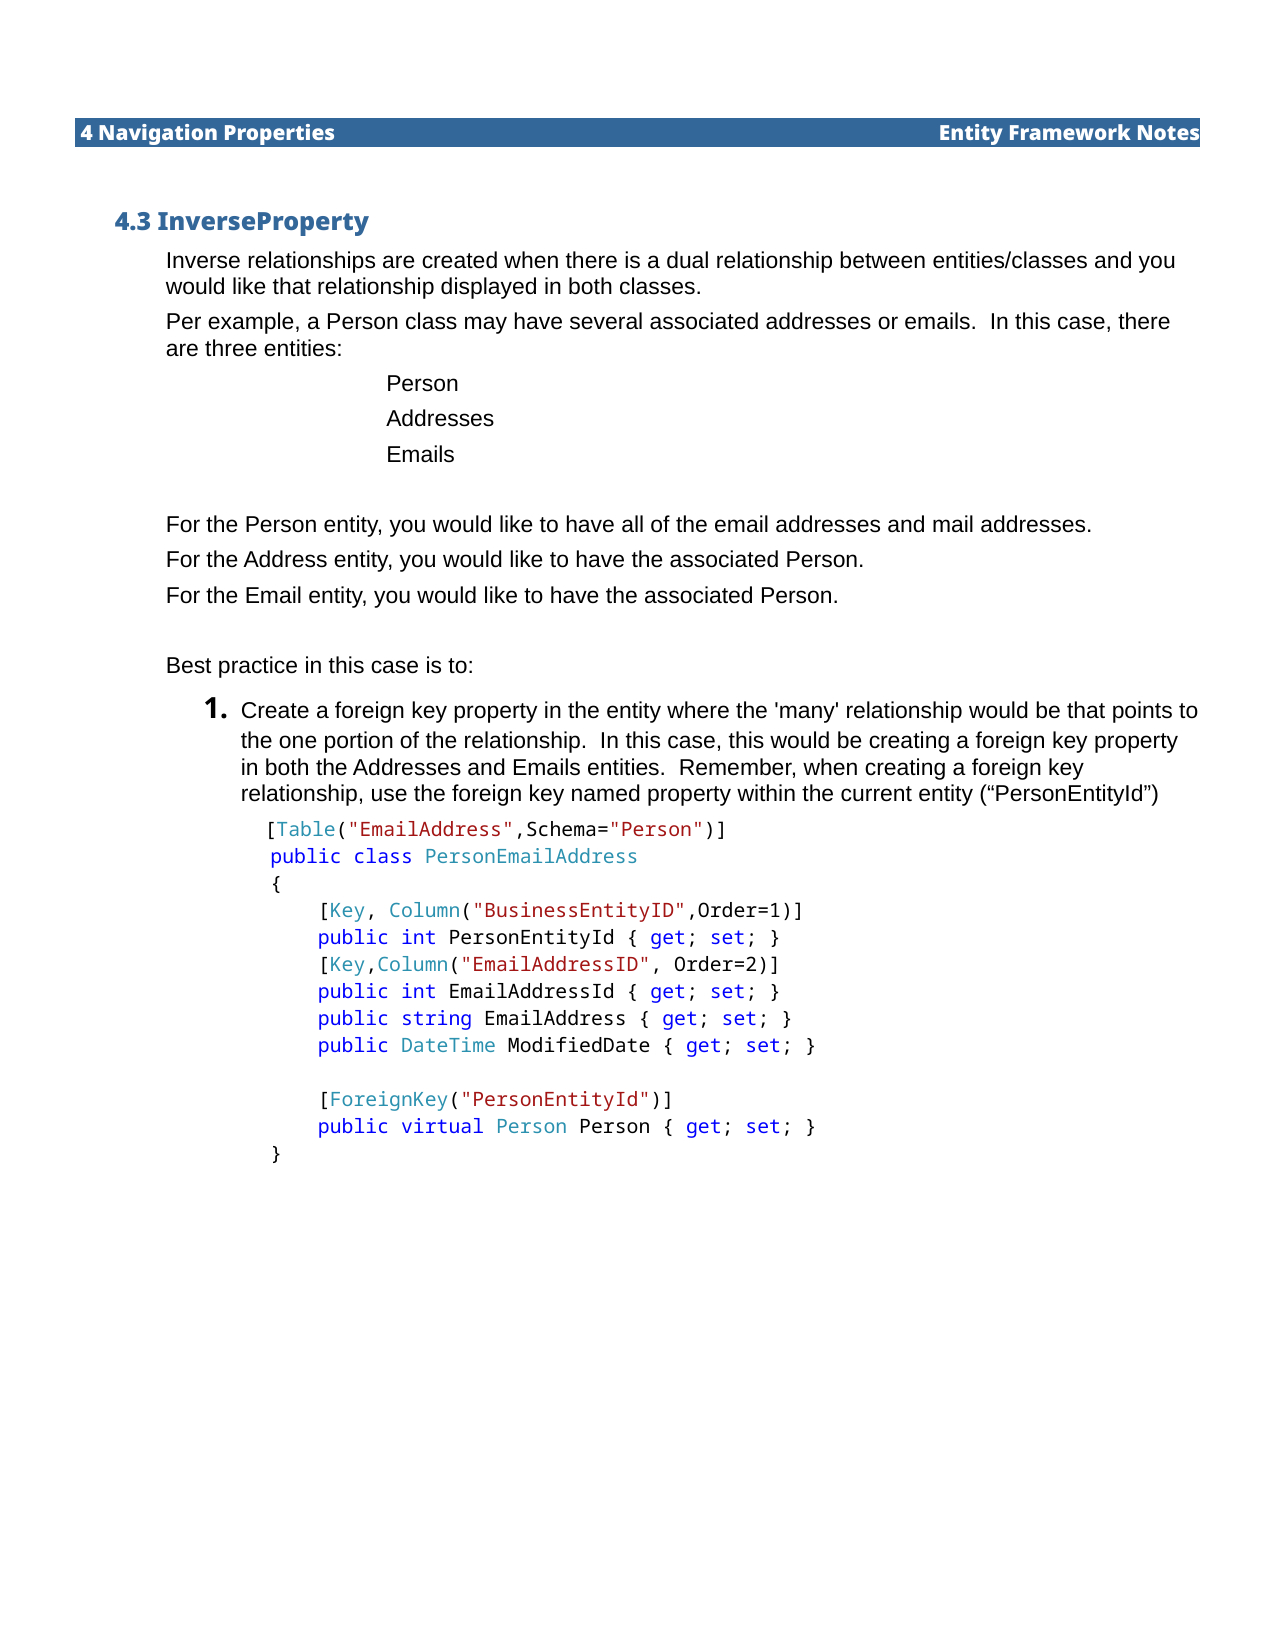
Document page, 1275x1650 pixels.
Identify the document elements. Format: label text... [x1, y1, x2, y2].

text public int PersonEntityId { get; set; } [223, 923, 1200, 950]
text Per example, a Person class may have several associated addresses or emails. In this case, there are three entities: [166, 308, 1200, 361]
text { [223, 869, 1200, 896]
subtitle InverseProperty [75, 203, 1200, 238]
text public string EmailAddress { get; set; } [223, 1004, 1200, 1031]
text [Key, Column("BusinessEntityID",Order=1)] [223, 896, 1200, 923]
list Create a foreign key property in the entity where the 'many' relationship would be that points to the one portion of the relationship. In this case, this would be creating a foreign key property in both the Addresses and Emails entities. Remember, when creating a foreign key relationship, use the foreign key named property within the current entity (“PersonEntityId”) [203, 688, 1200, 806]
text public DateTime ModifiedDate { get; set; } [223, 1031, 1200, 1058]
text Addresses [166, 405, 1200, 432]
text For the Person entity, you would like to have all of the email addresses and mail addresses. [166, 511, 1200, 537]
text For the Address entity, you would like to have the associated Person. [166, 546, 1200, 573]
text For the Email entity, you would like to have the associated Person. [166, 582, 1200, 608]
text [Key,Column("EmailAddressID", Order=2)] [223, 950, 1200, 977]
text } [223, 1139, 1200, 1166]
text Person [166, 370, 1200, 396]
text Emails [166, 441, 1200, 467]
text public virtual Person Person { get; set; } [223, 1112, 1200, 1139]
text Best practice in this case is to: [166, 652, 1200, 679]
text public int EmailAddressId { get; set; } [223, 977, 1200, 1004]
text public class PersonEmailAddress [223, 842, 1200, 869]
text Inverse relationships are created when there is a dual relationship between entities/classes and you would like that relationship displayed in both classes. [166, 247, 1200, 299]
text [ForeignKey("PersonEntityId")] [223, 1085, 1200, 1112]
list [Table("EmailAddress",Schema="Person")] [203, 815, 1200, 842]
